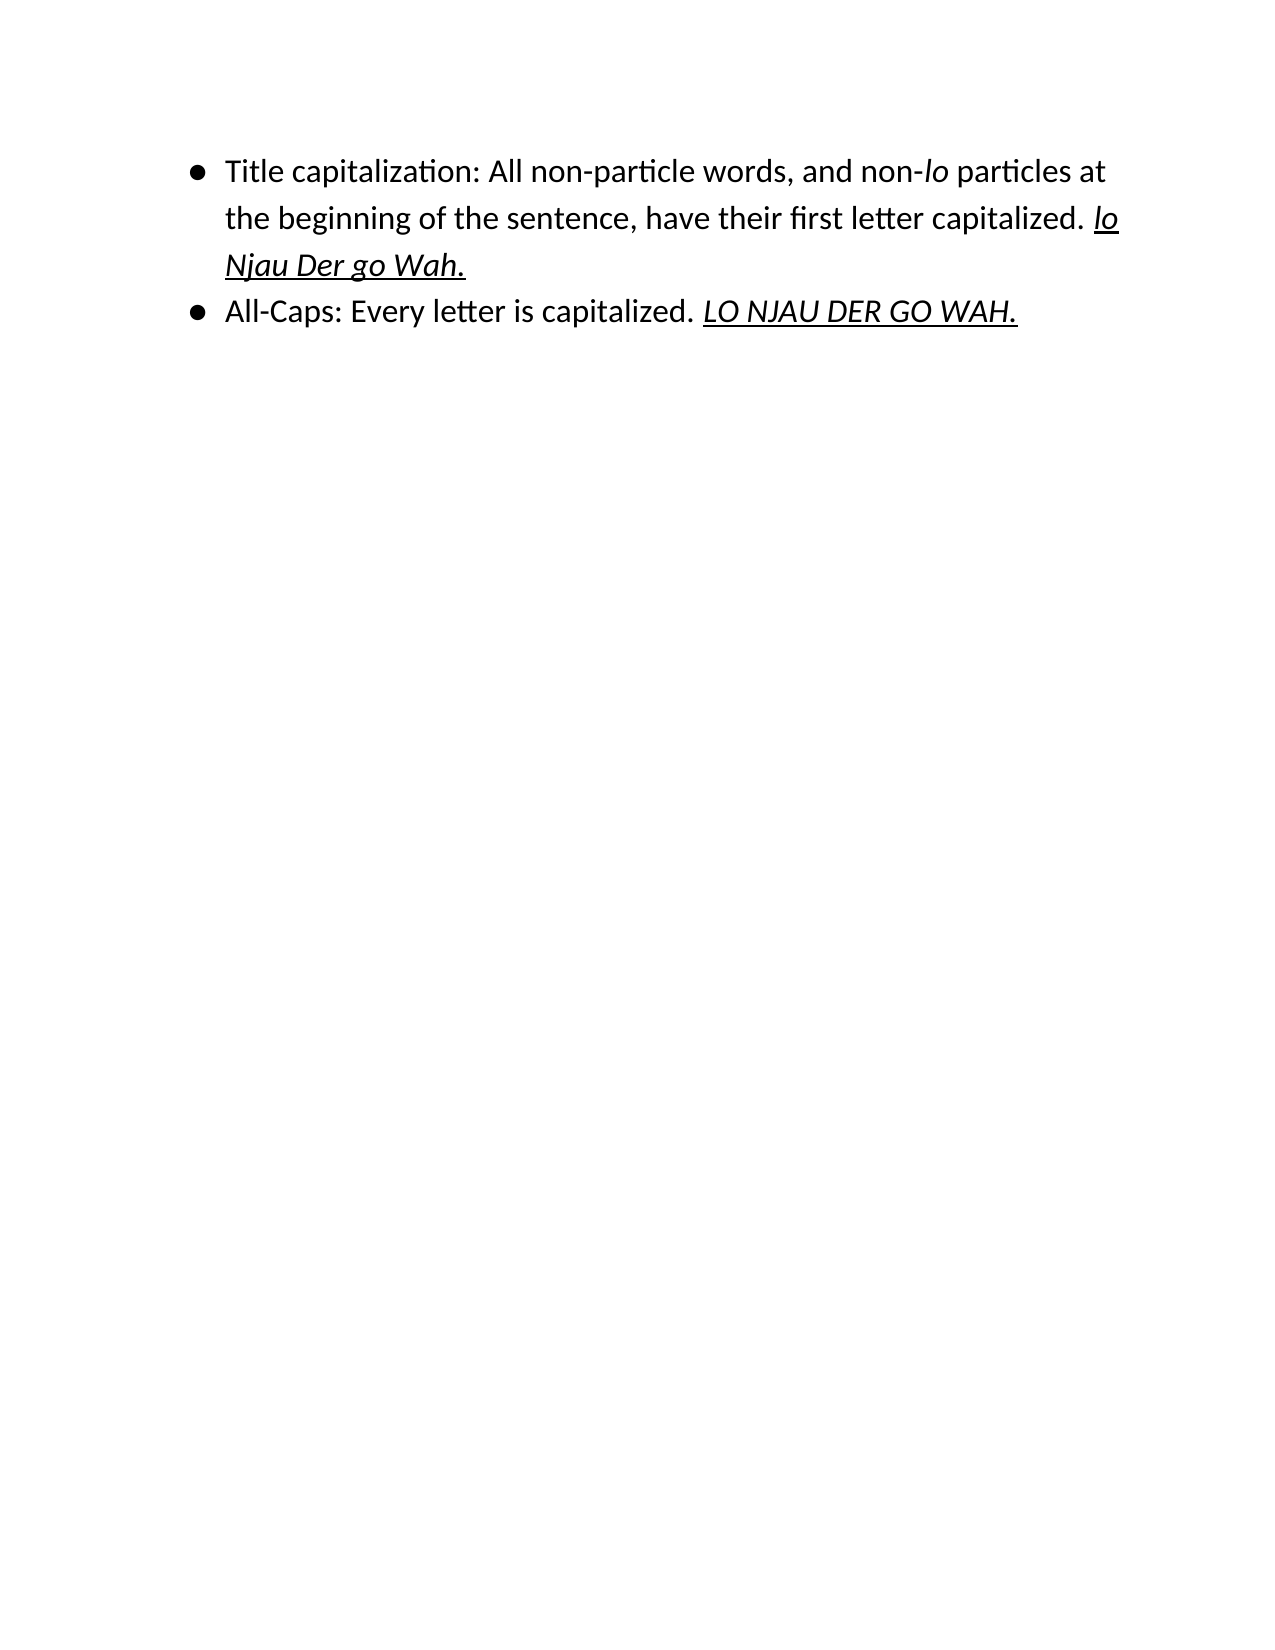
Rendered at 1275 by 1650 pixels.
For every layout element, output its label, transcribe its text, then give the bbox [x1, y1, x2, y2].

list All-Caps: Every letter is capitalized. LO NJAU DER GO WAH. [187, 290, 1125, 331]
list Title capitalization: All non-particle words, and non-lo particles at the beginning of the sentence, have their first letter capitalized. lo Njau Der go Wah. [187, 150, 1125, 284]
